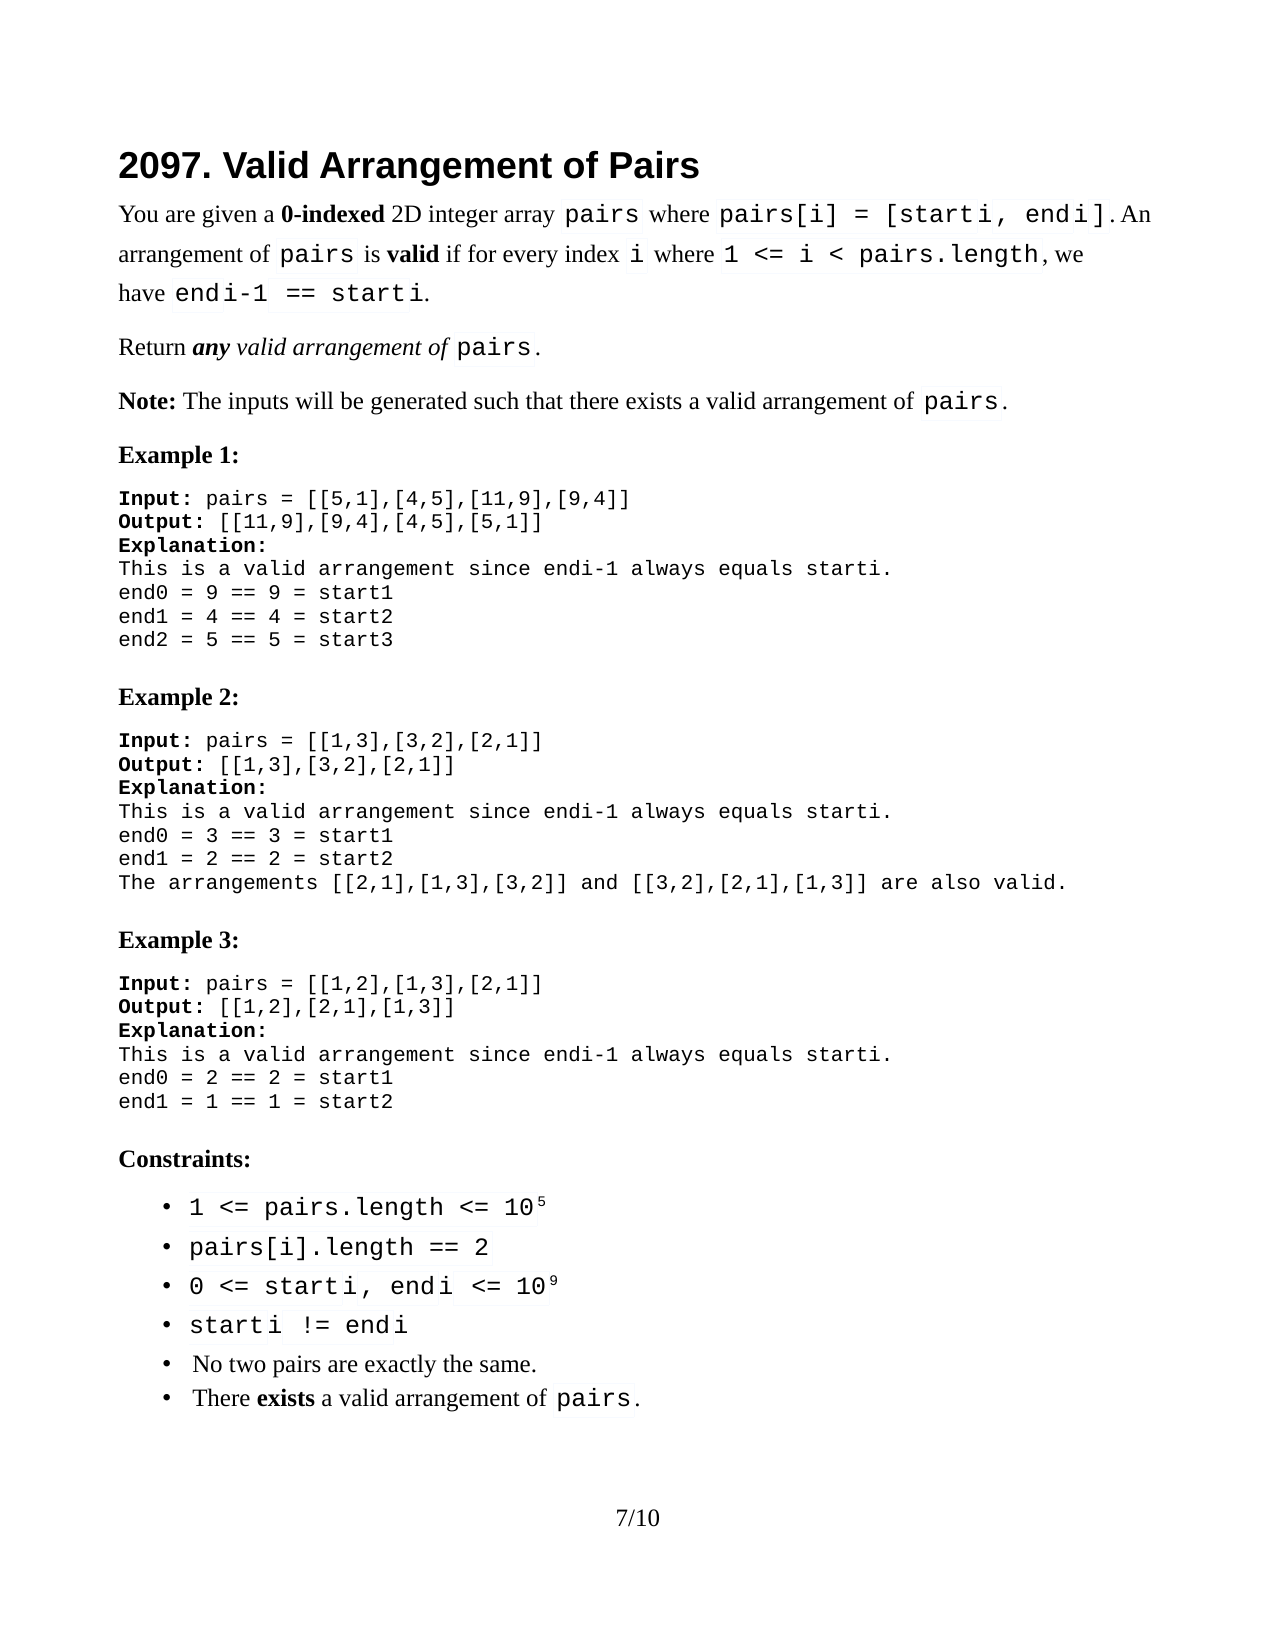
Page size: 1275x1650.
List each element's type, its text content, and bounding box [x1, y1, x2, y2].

text end0 = 2 == 2 = start1 [118, 1067, 1157, 1091]
text pairs [922, 387, 1001, 420]
list 1 <= pairs.length <= 105 [538, 1192, 1157, 1226]
text Input: pairs = [[1,2],[1,3],[2,1]] [118, 973, 1157, 996]
text Constraints: [118, 1144, 1157, 1173]
text end1 = 1 == 1 = start2 [118, 1091, 1157, 1114]
text This is a valid arrangement since endi-1 always equals starti. [118, 801, 1157, 825]
list There exists a valid arrangement of pairs. [162, 1383, 553, 1417]
list 1 <= pairs.length <= 105 [162, 1192, 537, 1226]
text Output: [[1,3],[3,2],[2,1]] [118, 754, 1157, 777]
list starti != endi [268, 1310, 282, 1344]
list pairs[i].length == 2 [162, 1231, 492, 1266]
list 0 <= starti, endi <= 109 [358, 1272, 438, 1305]
list There exists a valid arrangement of pairs. [635, 1383, 1157, 1417]
text end0 = 3 == 3 = start1 [118, 825, 1157, 848]
text This is a valid arrangement since endi-1 always equals starti. [118, 558, 1157, 582]
text This is a valid arrangement since endi-1 always equals starti. [118, 1044, 1157, 1067]
text Explanation: [118, 535, 1157, 558]
list [493, 1231, 1157, 1266]
text . [1002, 386, 1157, 420]
subtitle 2097. Valid Arrangement of Pairs [118, 143, 1157, 186]
list starti != endi [162, 1310, 267, 1344]
text Note: The inputs will be generated such that there exists a valid arrangement of [118, 386, 921, 420]
list 0 <= starti, endi <= 109 [454, 1272, 549, 1305]
list 0 <= starti, endi <= 109 [550, 1271, 1157, 1305]
text Example 1: [118, 440, 1157, 469]
list 0 <= starti, endi <= 109 [162, 1271, 342, 1305]
text Explanation: [118, 1020, 1157, 1044]
text Input: pairs = [[1,3],[3,2],[2,1]] [118, 730, 1157, 754]
text The arrangements [[2,1],[1,3],[3,2]] and [[3,2],[2,1],[1,3]] are also valid. [118, 872, 1157, 896]
text pairs [455, 333, 534, 366]
text Example 2: [118, 682, 1157, 711]
text end1 = 2 == 2 = start2 [118, 848, 1157, 872]
text end1 = 4 == 4 = start2 [118, 606, 1157, 629]
text Example 3: [118, 925, 1157, 954]
text Output: [[1,2],[2,1],[1,3]] [118, 996, 1157, 1020]
text Input: pairs = [[5,1],[4,5],[11,9],[9,4]] [118, 487, 1157, 511]
text Output: [[11,9],[9,4],[4,5],[5,1]] [118, 511, 1157, 535]
text end0 = 9 == 9 = start1 [118, 582, 1157, 606]
list starti != endi [283, 1311, 393, 1344]
list No two pairs are exactly the same. [162, 1349, 1157, 1378]
text . [535, 332, 1157, 366]
text Explanation: [118, 777, 1157, 801]
text Return any valid arrangement of [118, 332, 454, 366]
text end2 = 5 == 5 = start3 [118, 629, 1157, 653]
list There exists a valid arrangement of pairs. [554, 1384, 634, 1417]
text You are given a 0-indexed 2D integer array pairs where pairs[i] = [starti, endi]. An arrangement of pairs is valid if for every index i where 1 <= i < pairs.length, we have endi-1 == starti. [118, 199, 1157, 312]
list starti != endi [394, 1310, 1157, 1344]
